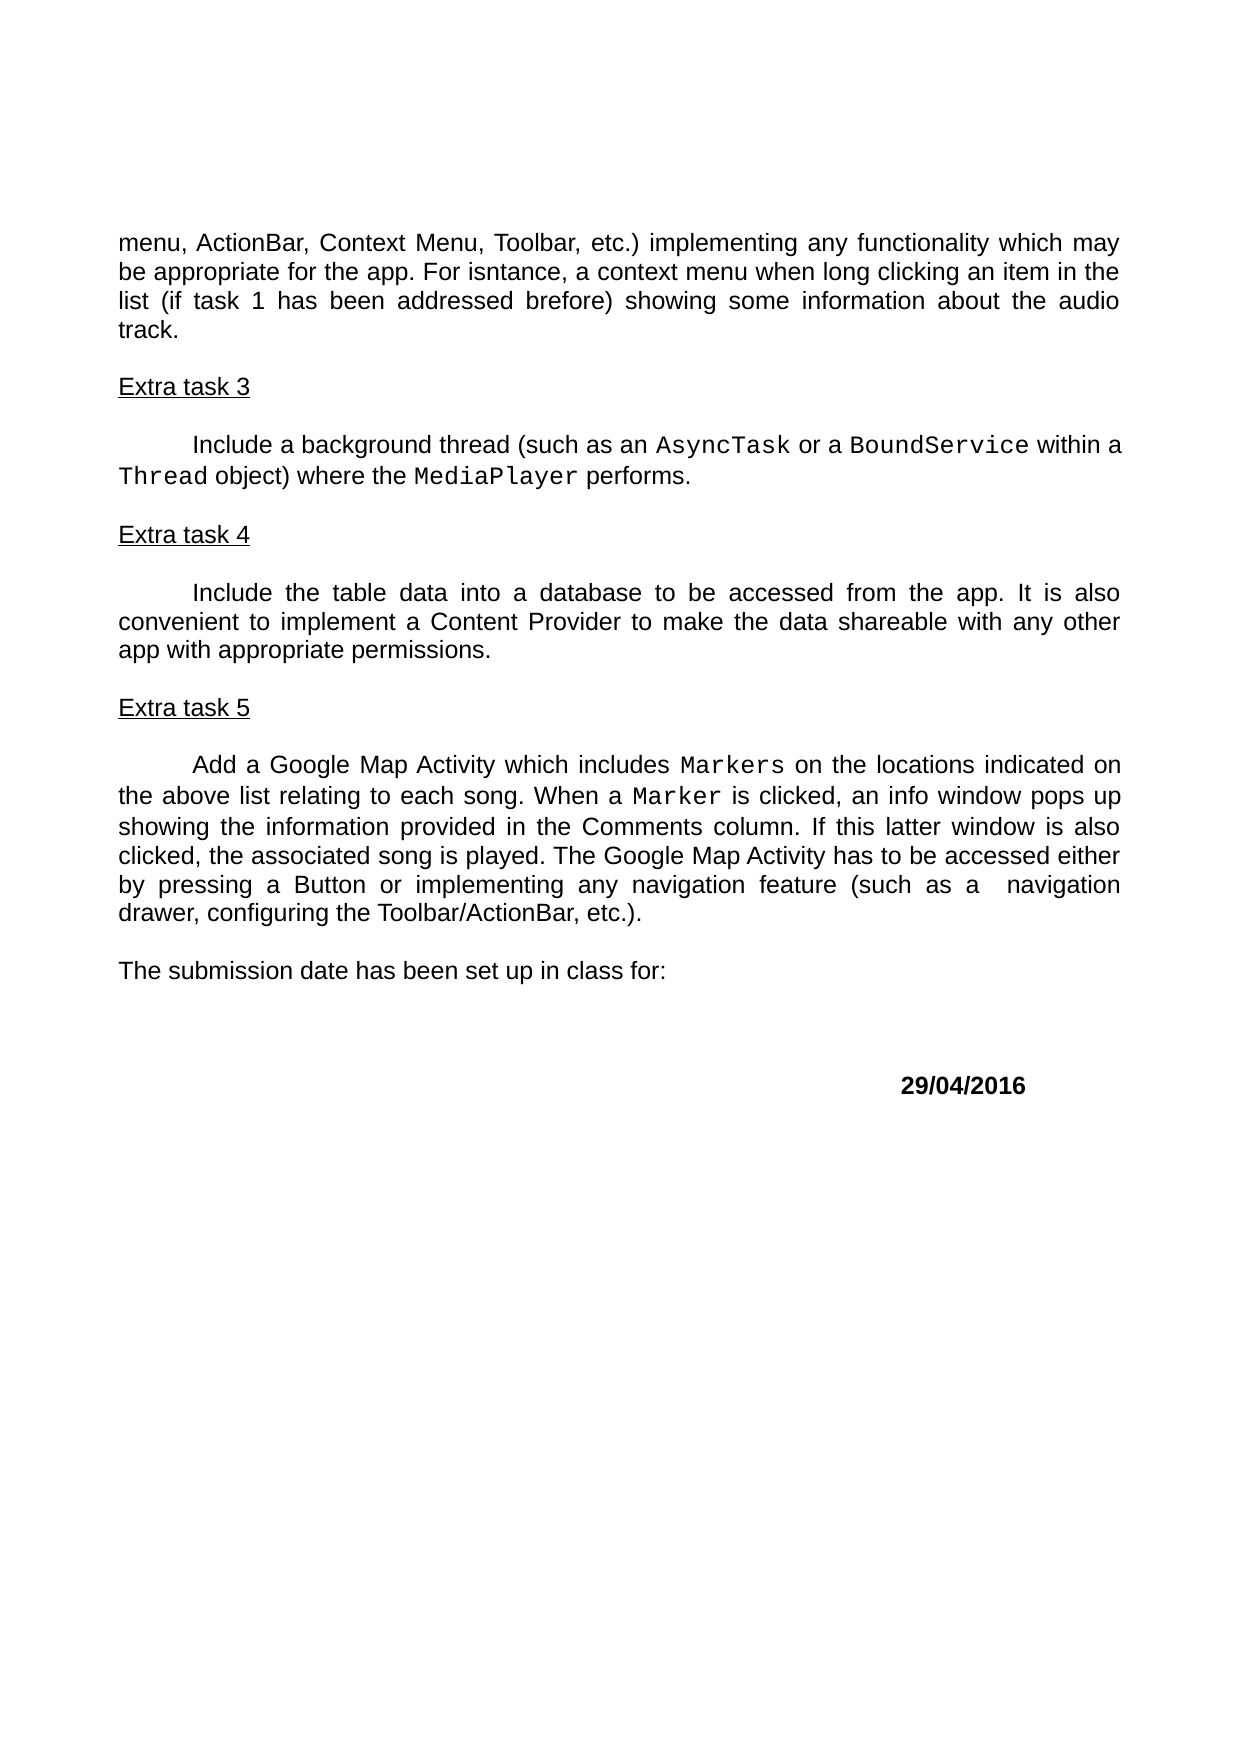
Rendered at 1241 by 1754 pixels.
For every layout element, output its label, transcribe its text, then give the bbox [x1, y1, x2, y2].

text Include the table data into a database to be accessed from the app. It is also convenient to implement a Content Provider to make the data shareable with any other app with appropriate permissions. [118, 578, 1122, 664]
text Extra task 4 [118, 520, 1122, 549]
text menu, ActionBar, Context Menu, Toolbar, etc.) implementing any functionality which may be appropriate for the app. For isntance, a context menu when long clicking an item in the list (if task 1 has been addressed brefore) showing some information about the audio track. [118, 228, 1122, 343]
text Add a Google Map Activity which includes Markers on the locations indicated on the above list relating to each song. When a Marker is clicked, an info window pops up showing the information provided in the Comments column. If this latter window is also clicked, the associated song is played. The Google Map Activity has to be accessed either by pressing a Button or implementing any navigation feature (such as a navigation drawer, configuring the Toolbar/ActionBar, etc.). [118, 750, 1122, 927]
list The submission date has been set up in class for: [81, 956, 1122, 985]
text Include a background thread (such as an AsyncTask or a BoundService within a Thread object) where the MediaPlayer performs. [118, 430, 1122, 492]
list 29/04/2016 [81, 1071, 1122, 1100]
text Extra task 5 [118, 693, 1122, 722]
text Extra task 3 [118, 372, 1122, 401]
